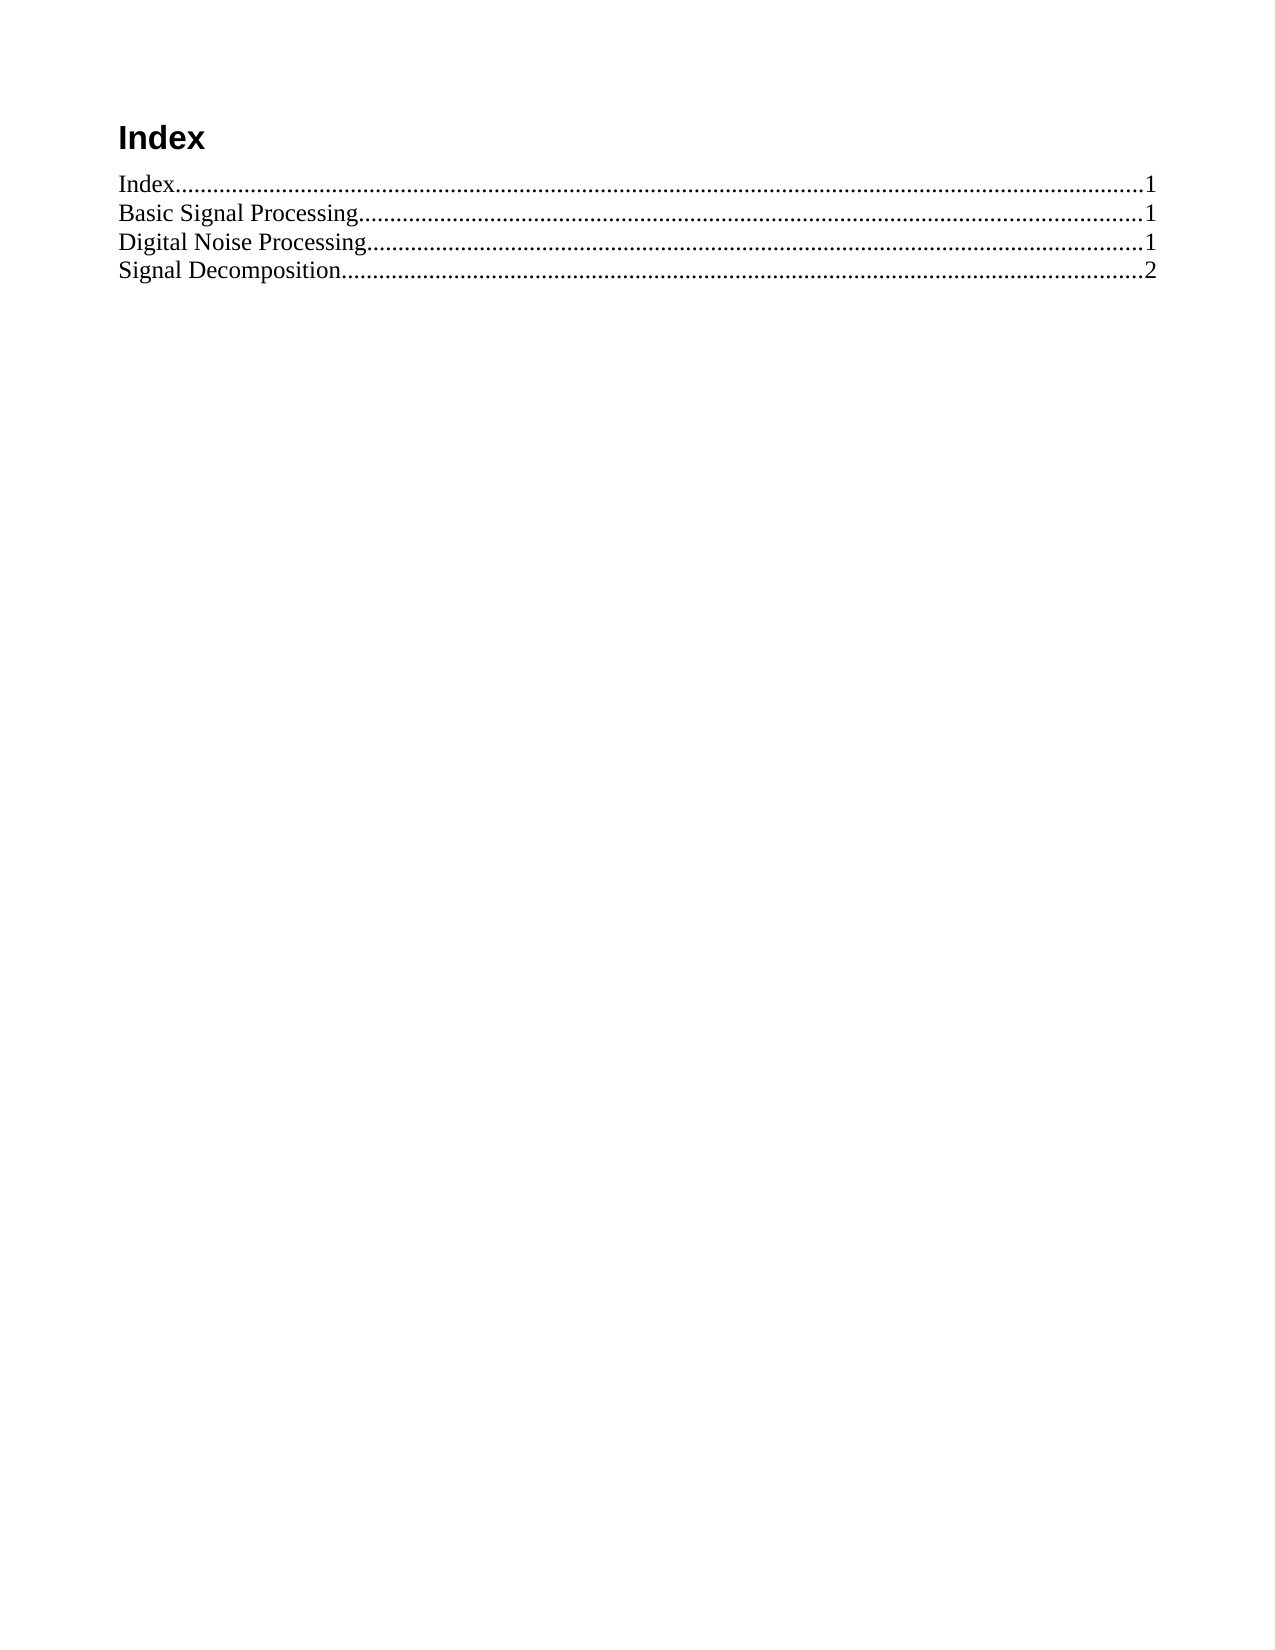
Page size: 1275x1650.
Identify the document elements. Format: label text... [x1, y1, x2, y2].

text Index 1 [118, 169, 1157, 198]
text Digital Noise Processing 1 [118, 227, 1157, 255]
subtitle Index [118, 118, 1157, 157]
text Signal Decomposition 2 [118, 255, 1157, 284]
text Basic Signal Processing 1 [118, 198, 1157, 227]
